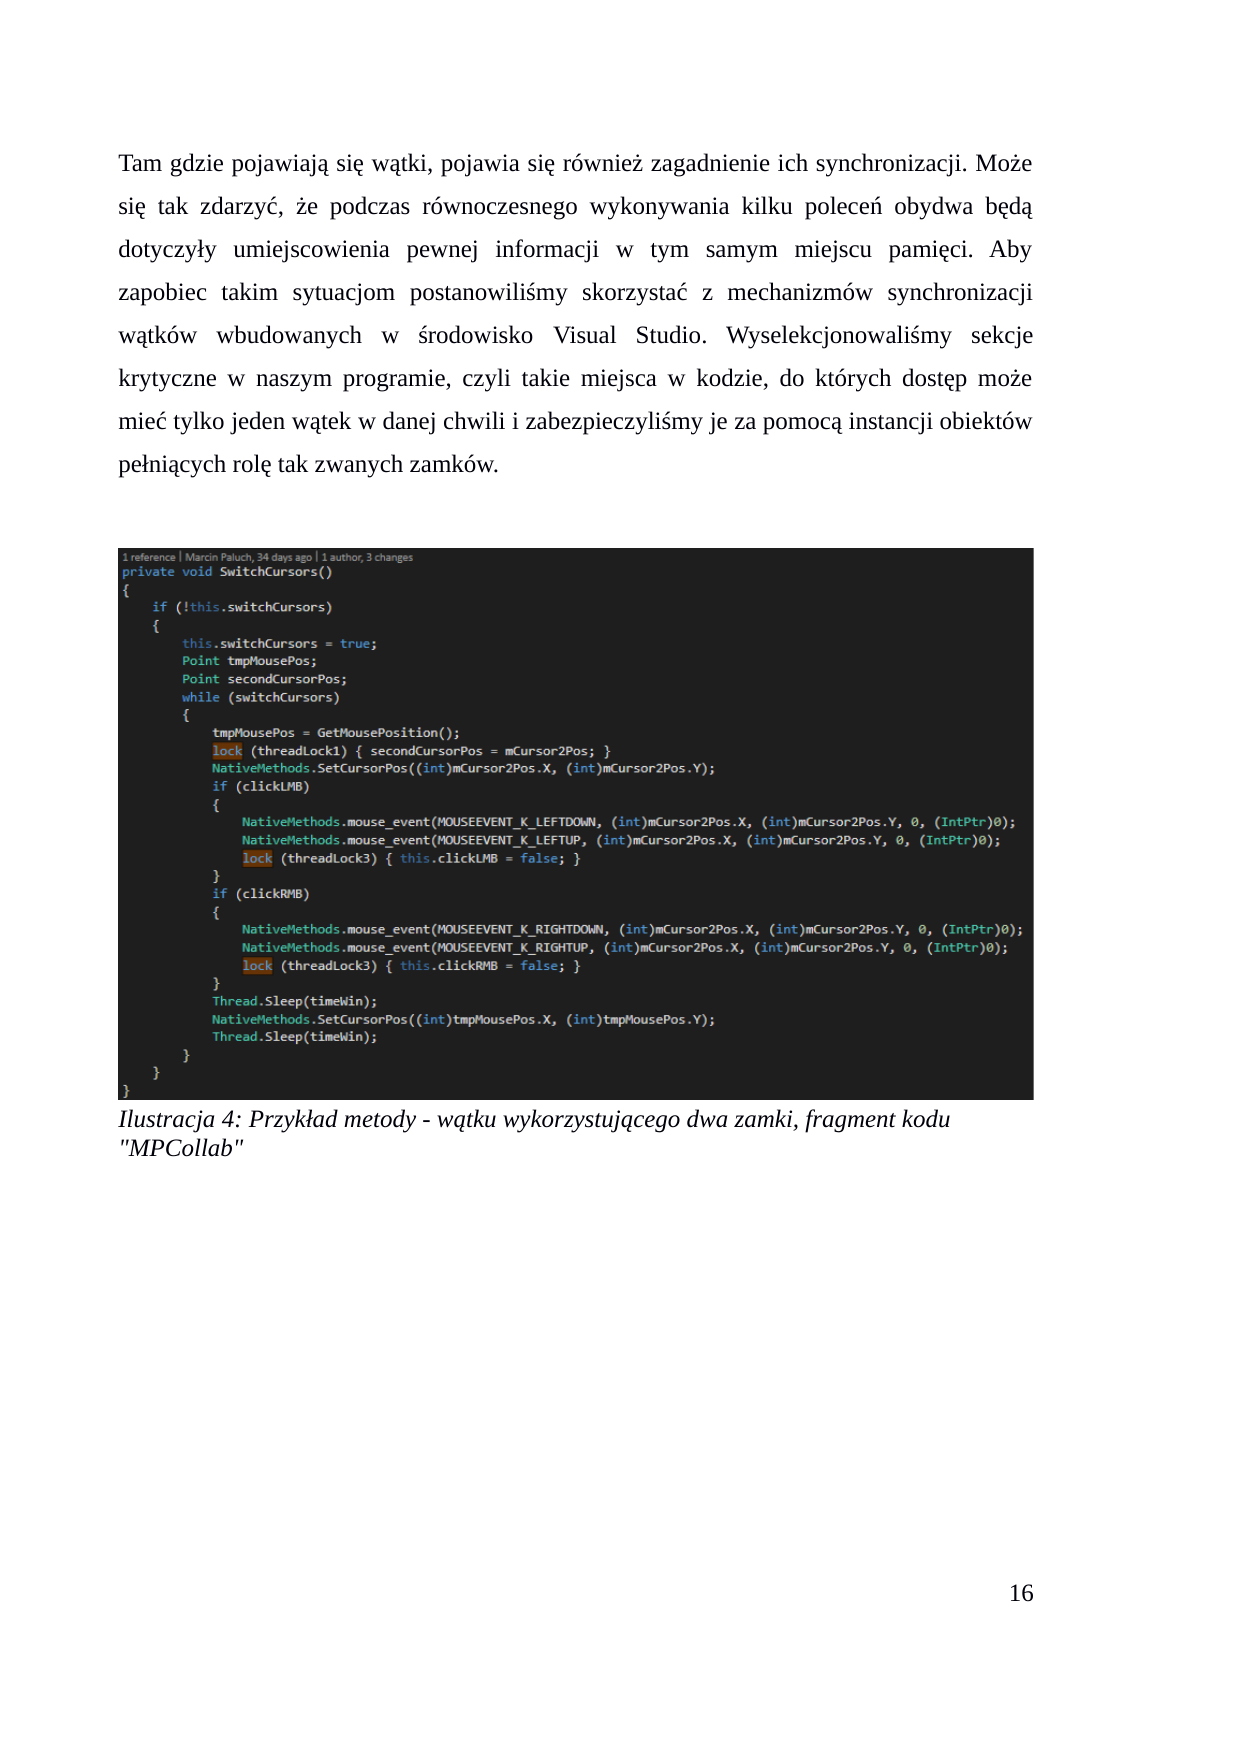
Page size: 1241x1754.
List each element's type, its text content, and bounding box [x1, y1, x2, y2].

picture [118, 548, 1034, 1100]
text Ilustracja 4: Przykład metody - wątku wykorzystującego dwa zamki, fragment kodu "MPCollab" [118, 1100, 1033, 1162]
text Tam gdzie pojawiają się wątki, pojawia się również zagadnienie ich synchronizacji. Może się tak zdarzyć, że podczas równoczesnego wykonywania kilku poleceń obydwa będą dotyczyły umiejscowienia pewnej informacji w tym samym miejscu pamięci. Aby zapobiec takim sytuacjom postanowiliśmy skorzystać z mechanizmów synchronizacji wątków wbudowanych w środowisko Visual Studio. Wyselekcjonowaliśmy sekcje krytyczne w naszym programie, czyli takie miejsca w kodzie, do których dostęp może mieć tylko jeden wątek w danej chwili i zabezpieczyliśmy je za pomocą instancji obiektów pełniących rolę tak zwanych zamków. [118, 148, 1033, 478]
